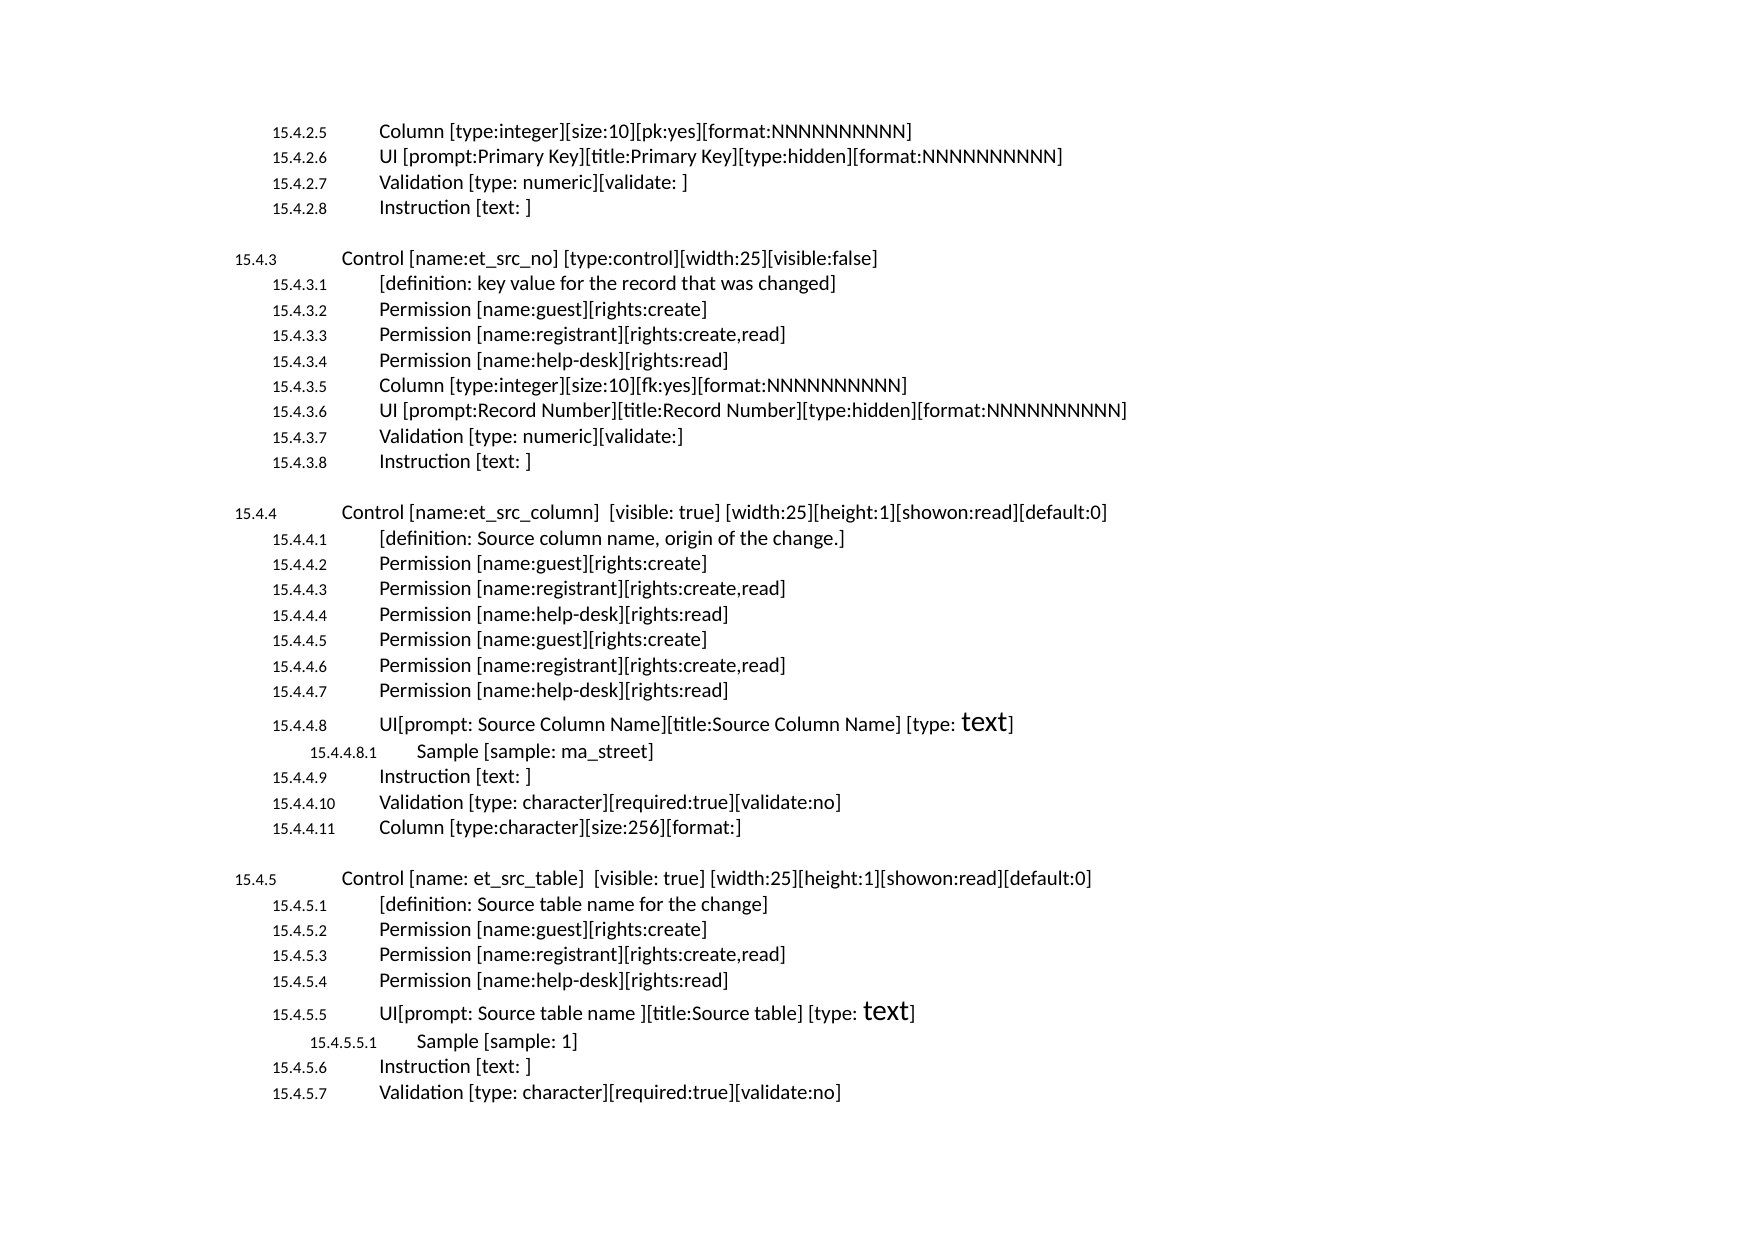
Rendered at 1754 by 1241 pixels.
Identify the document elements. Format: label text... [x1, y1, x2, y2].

list Permission [name:guest][rights:create] [268, 626, 1636, 652]
list Control [name: et_src_table] [visible: true] [width:25][height:1][showon:read][default:0] [231, 865, 1636, 891]
list Permission [name:guest][rights:create] [268, 550, 1636, 576]
list Validation [type: character][required:true][validate:no] [268, 1079, 1636, 1104]
list Instruction [text: ] [268, 448, 1636, 474]
list Instruction [text: ] [268, 764, 1636, 789]
list Column [type:character][size:256][format:] [268, 814, 1636, 840]
list Permission [name:help-desk][rights:read] [268, 967, 1636, 992]
list Permission [name:guest][rights:create] [268, 916, 1636, 942]
list Sample [sample: ma_street] [306, 738, 1636, 764]
list Permission [name:registrant][rights:create,read] [268, 652, 1636, 677]
list UI[prompt: Source table name ][title:Source table] [type: text] [268, 992, 1636, 1028]
list Instruction [text: ] [268, 194, 1636, 220]
list Permission [name:help-desk][rights:read] [268, 677, 1636, 703]
list UI [prompt:Record Number][title:Record Number][type:hidden][format:NNNNNNNNNN] [268, 398, 1636, 423]
list [definition: key value for the record that was changed] [268, 271, 1636, 296]
list Validation [type: character][required:true][validate:no] [268, 789, 1636, 814]
list Permission [name:registrant][rights:create,read] [268, 576, 1636, 601]
list [definition: Source table name for the change] [268, 891, 1636, 916]
list Permission [name:registrant][rights:create,read] [268, 942, 1636, 967]
list [definition: Source column name, origin of the change.] [268, 525, 1636, 550]
list Column [type:integer][size:10][pk:yes][format:NNNNNNNNNN] [268, 118, 1636, 143]
list UI [prompt:Primary Key][title:Primary Key][type:hidden][format:NNNNNNNNNN] [268, 143, 1636, 169]
list Permission [name:help-desk][rights:read] [268, 601, 1636, 626]
list Validation [type: numeric][validate:] [268, 423, 1636, 448]
list Validation [type: numeric][validate: ] [268, 169, 1636, 194]
list UI[prompt: Source Column Name][title:Source Column Name] [type: text] [268, 703, 1636, 738]
list Control [name:et_src_no] [type:control][width:25][visible:false] [231, 245, 1636, 271]
list Permission [name:help-desk][rights:read] [268, 347, 1636, 372]
list Instruction [text: ] [268, 1053, 1636, 1079]
list Sample [sample: 1] [306, 1028, 1636, 1053]
list Permission [name:guest][rights:create] [268, 296, 1636, 321]
list Control [name:et_src_column] [visible: true] [width:25][height:1][showon:read][default:0] [231, 499, 1636, 525]
list Column [type:integer][size:10][fk:yes][format:NNNNNNNNNN] [268, 372, 1636, 398]
list Permission [name:registrant][rights:create,read] [268, 321, 1636, 347]
